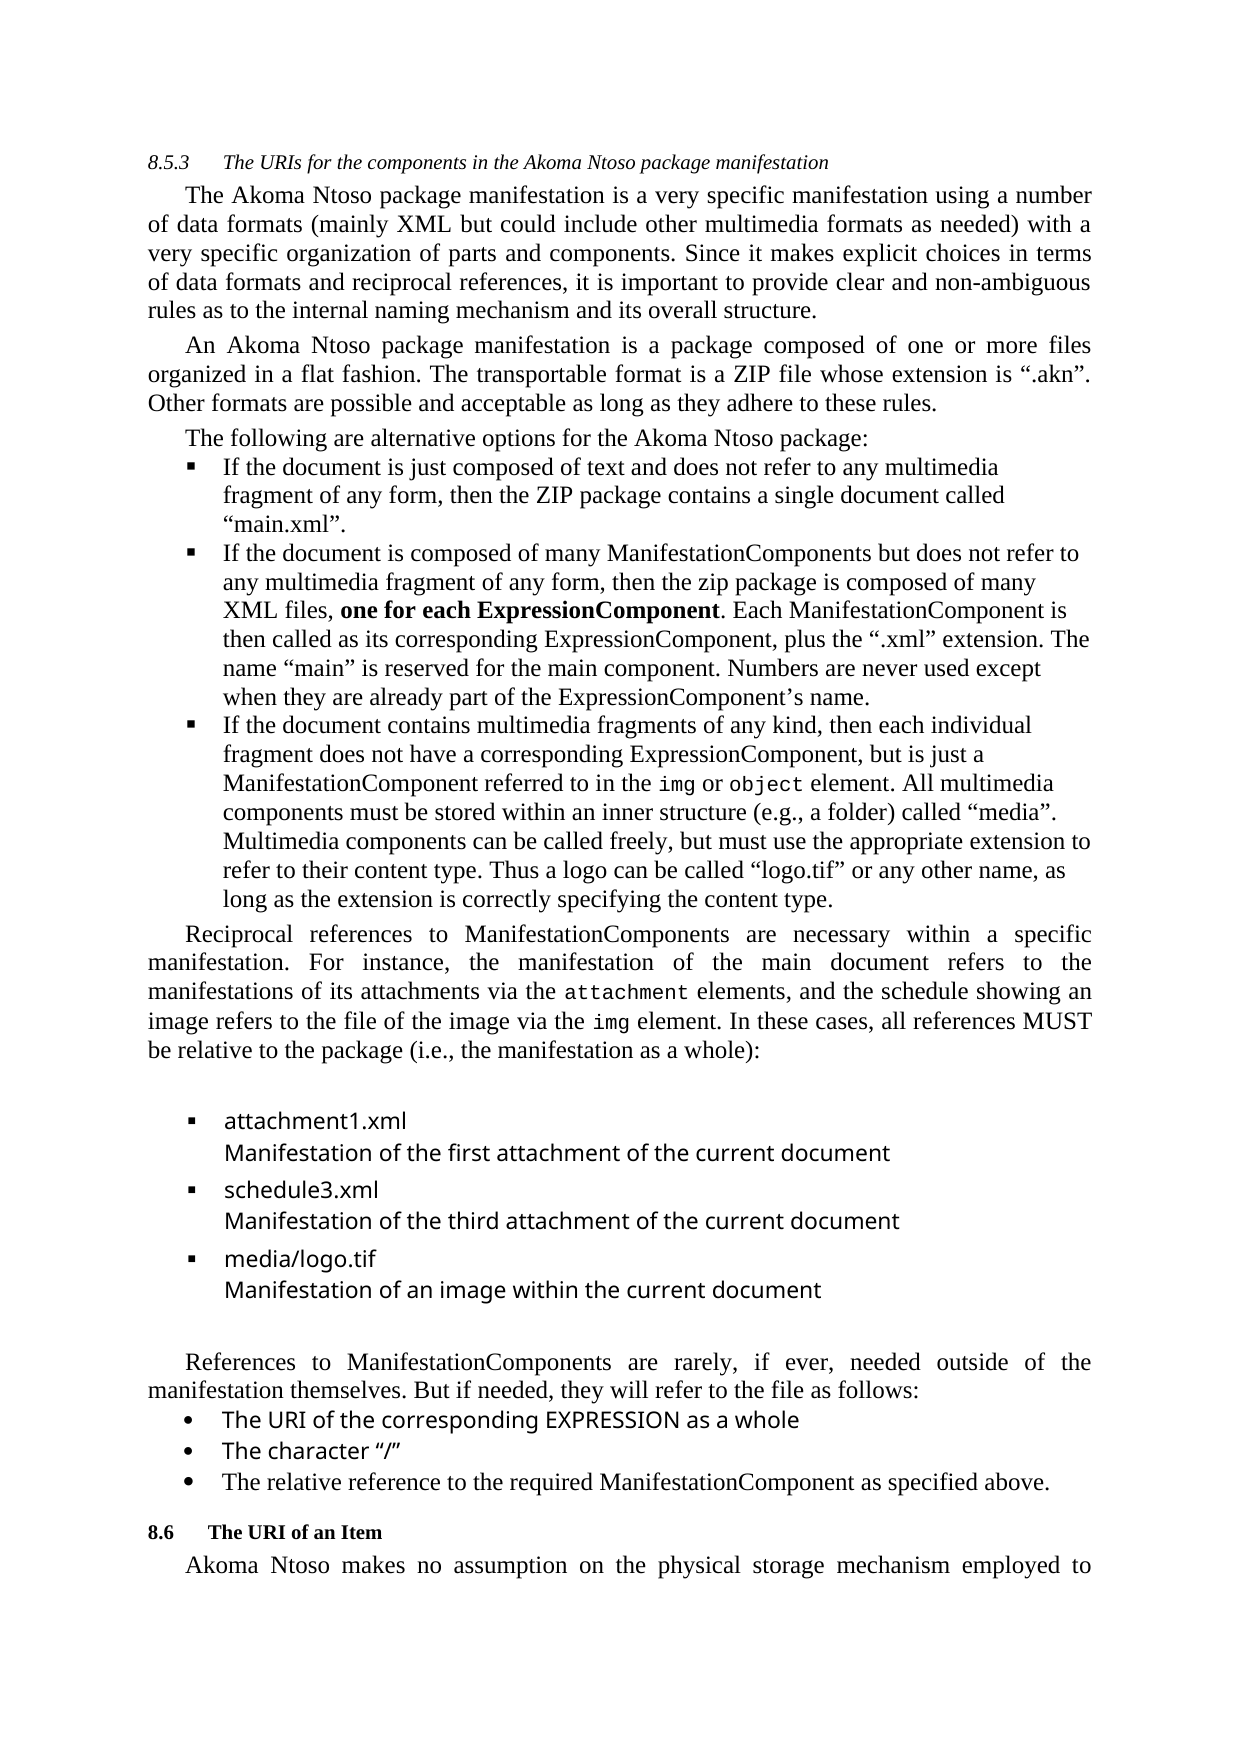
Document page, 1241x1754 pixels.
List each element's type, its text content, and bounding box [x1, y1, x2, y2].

list The relative reference to the required ManifestationComponent as specified above. [184, 1467, 1092, 1495]
text Akoma Ntoso makes no assumption on the physical storage mechanism employed to [148, 1551, 1092, 1579]
list media/logo.tif Manifestation of an image within the current document [186, 1243, 1092, 1305]
list The character “/” [184, 1435, 1092, 1467]
text Reciprocal references to ManifestationComponents are necessary within a specific manifestation. For instance, the manifestation of the main document refers to the manifestations of its attachments via the attachment elements, and the schedule showing an image refers to the file of the image via the img element. In these cases, all references MUST be relative to the package (i.e., the manifestation as a whole): [148, 919, 1092, 1064]
text The Akoma Ntoso package manifestation is a very specific manifestation using a number of data formats (mainly XML but could include other multimedia formats as needed) with a very specific organization of parts and components. Since it makes explicit choices in terms of data formats and reciprocal references, it is important to provide clear and non-ambiguous rules as to the internal naming mechanism and its overall structure. [148, 180, 1092, 324]
subtitle The URIs for the components in the Akoma Ntoso package manifestation [148, 150, 1092, 174]
text The following are alternative options for the Akoma Ntoso package: [148, 423, 1092, 452]
text An Akoma Ntoso package manifestation is a package composed of one or more files organized in a flat fashion. The transportable format is a ZIP file whose extension is “.akn”. Other formats are possible and acceptable as long as they adhere to these rules. [148, 330, 1092, 417]
list The URI of the corresponding EXPRESSION as a whole [184, 1404, 1092, 1435]
list attachment1.xml Manifestation of the first attachment of the current document [186, 1105, 1092, 1168]
list If the document is composed of many ManifestationComponents but does not refer to any multimedia fragment of any form, then the zip package is composed of many XML files, one for each ExpressionComponent. Each ManifestationComponent is then called as its corresponding ExpressionComponent, plus the “.xml” extension. The name “main” is reserved for the main component. Numbers are never used except when they are already part of the ExpressionComponent’s name. [185, 538, 1092, 710]
list If the document is just composed of text and does not refer to any multimedia fragment of any form, then the ZIP package contains a single document called “main.xml”. [185, 452, 1092, 538]
list schedule3.xml Manifestation of the third attachment of the current document [186, 1174, 1092, 1237]
text References to ManifestationComponents are rarely, if ever, needed outside of the manifestation themselves. But if needed, they will refer to the file as follows: [148, 1347, 1092, 1404]
list If the document contains multimedia fragments of any kind, then each individual fragment does not have a corresponding ExpressionComponent, but is just a ManifestationComponent referred to in the img or object element. All multimedia components must be stored within an inner structure (e.g., a folder) called “media”. Multimedia components can be called freely, but must use the appropriate extension to refer to their content type. Thus a logo can be called “logo.tif” or any other name, as long as the extension is correctly specifying the content type. [185, 710, 1092, 912]
subtitle The URI of an Item [148, 1520, 1092, 1544]
